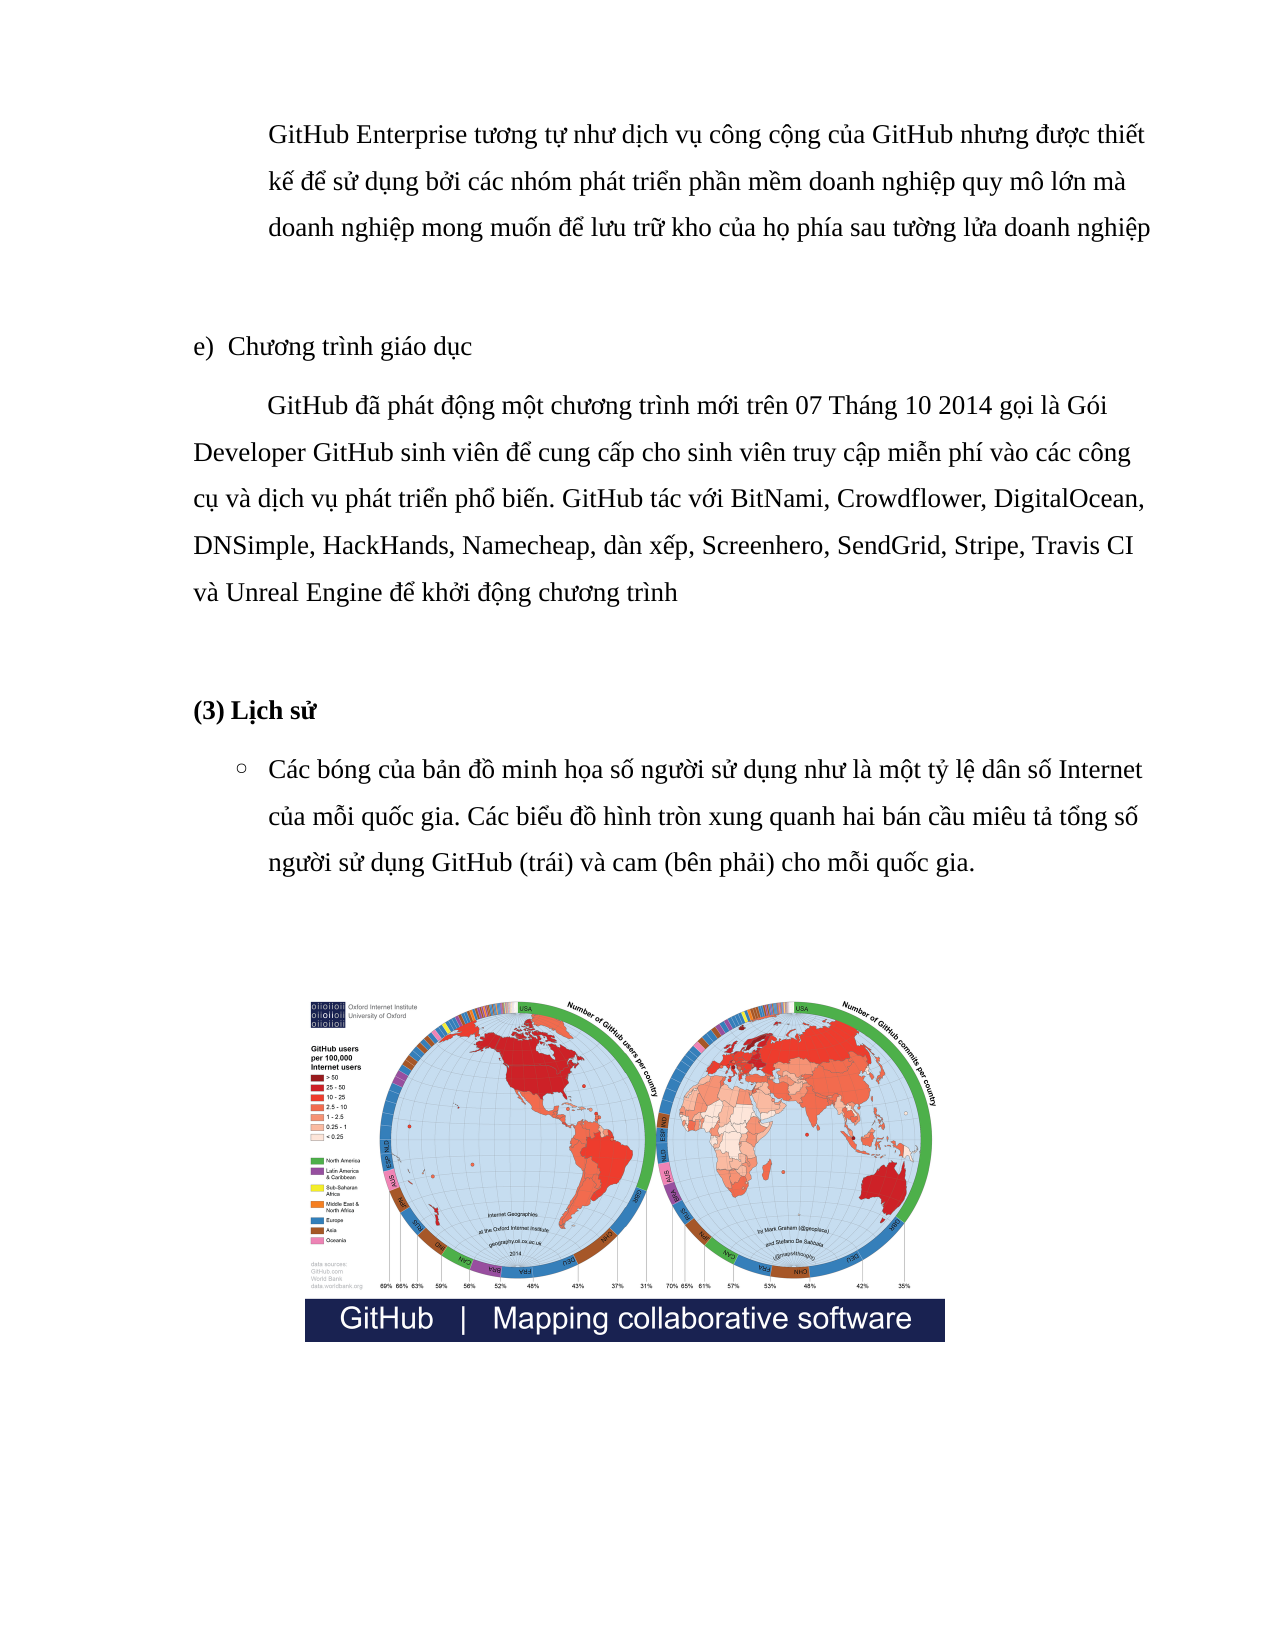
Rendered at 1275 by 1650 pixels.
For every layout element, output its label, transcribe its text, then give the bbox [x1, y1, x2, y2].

picture [305, 996, 945, 1342]
list GitHub Enterprise tương tự như dịch vụ công cộng của GitHub nhưng được thiết kế để sử dụng bởi các nhóm phát triển phần mềm doanh nghiệp quy mô lớn mà doanh nghiệp mong muốn để lưu trữ kho của họ phía sau tường lửa doanh nghiệp [231, 118, 1157, 243]
list GitHub đã phát động một chương trình mới trên 07 Tháng 10 2014 gọi là Gói Developer GitHub sinh viên để cung cấp cho sinh viên truy cập miễn phí vào các công cụ và dịch vụ phát triển phổ biến. GitHub tác với BitNami, Crowdflower, DigitalOcean, DNSimple, HackHands, Namecheap, dàn xếp, Screenhero, SendGrid, Stripe, Travis CI và Unreal Engine để khởi động chương trình [156, 389, 1157, 607]
list e) Chương trình giáo dục [156, 330, 1157, 361]
list Lịch sử [193, 694, 1157, 725]
list Các bóng của bản đồ minh họa số người sử dụng như là một tỷ lệ dân số Internet của mỗi quốc gia. Các biểu đồ hình tròn xung quanh hai bán cầu miêu tả tổng số người sử dụng GitHub (trái) và cam (bên phải) cho mỗi quốc gia. [231, 753, 1157, 878]
